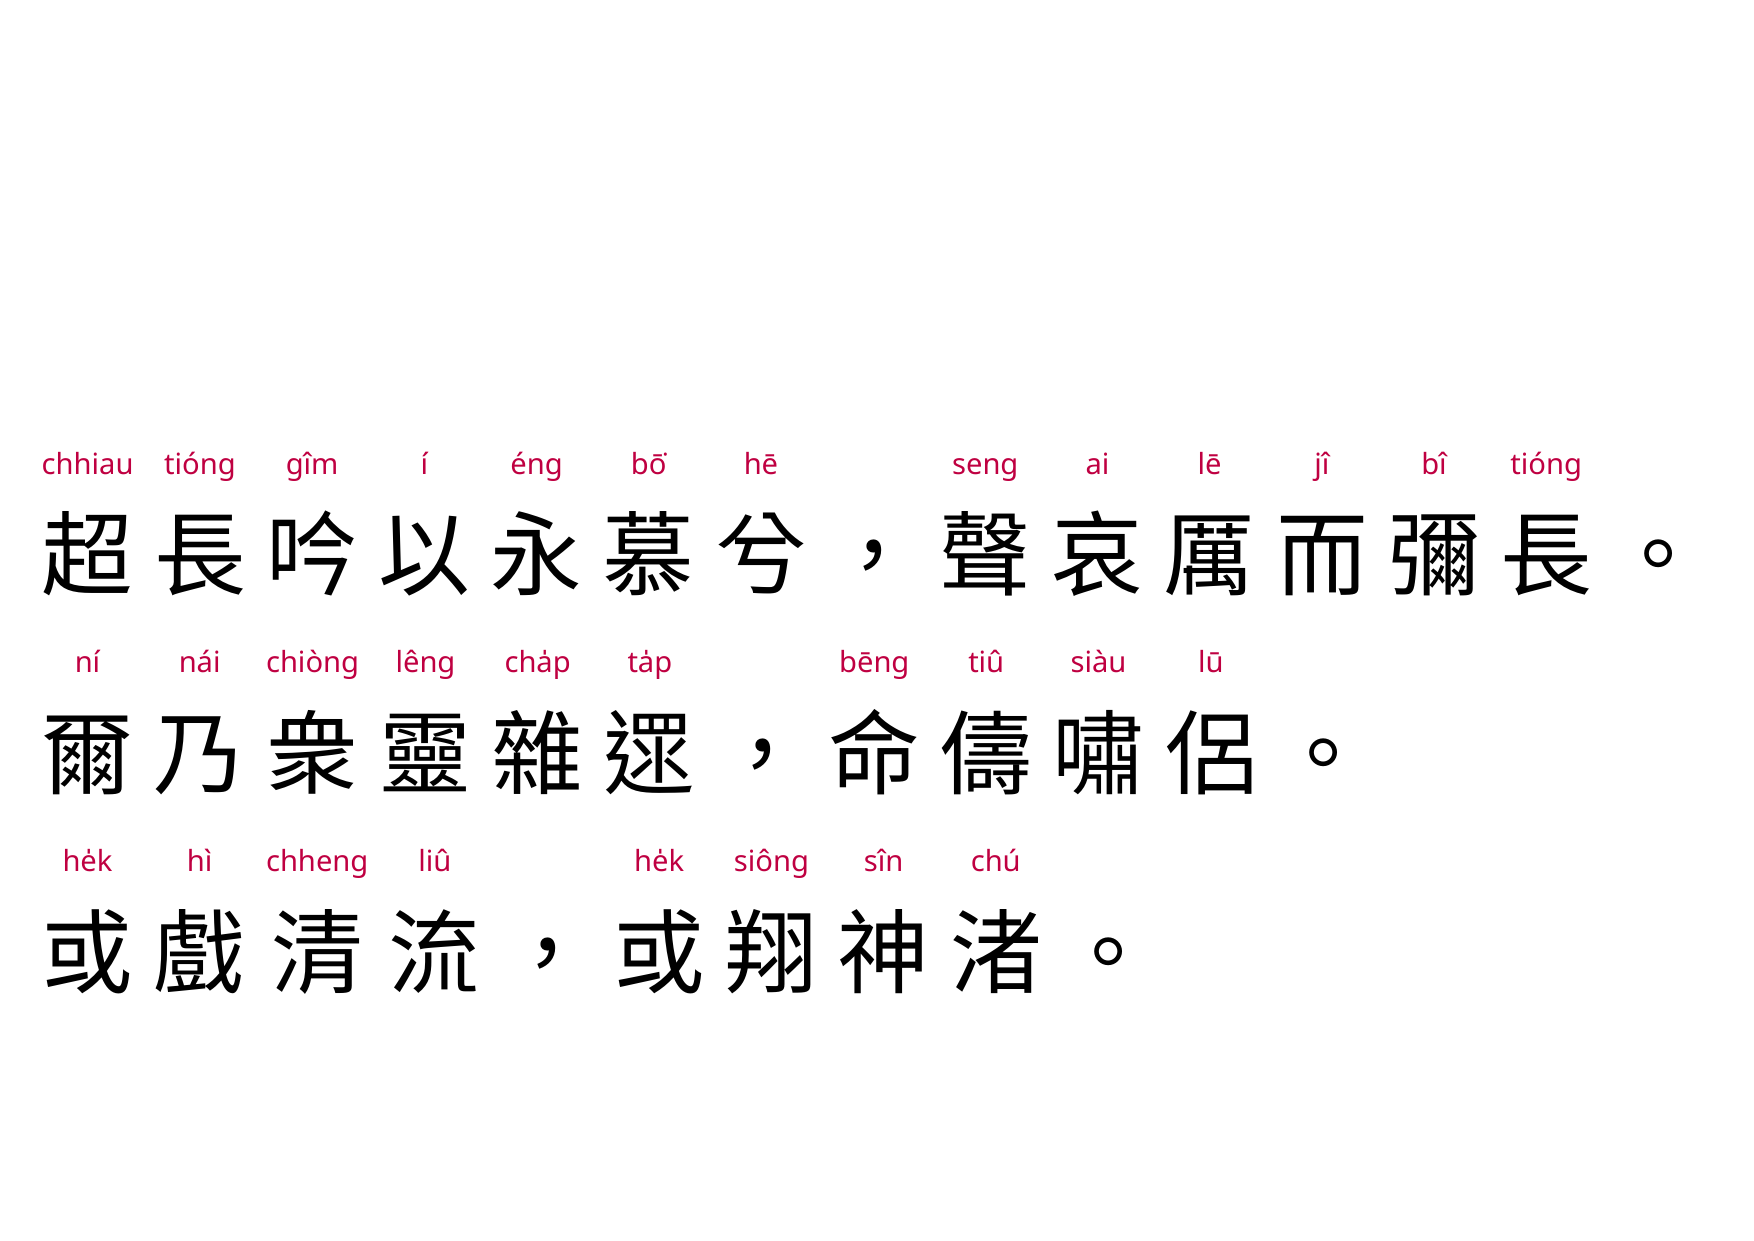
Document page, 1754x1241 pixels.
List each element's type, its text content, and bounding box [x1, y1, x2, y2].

text 餘û 情chêng 悅oa̍t 其kî 淑siok 美bí 兮hē ， 心sim 振chín 盪tōng 而jî 不put 怡î 。 無bû 良liông 媒mûi 以í 接chiap 歡hoan 兮hē ， 託thok 微bî 波pho 而jî 通thong 辭sû 。 願goān 誠sêng 素sò͘ 之chi 先sian 達ta̍t 兮hē ， 解kái 玉gio̍k 佩pōe 以í 要iàu 之chi 。 嗟chia 佳ka 人jîn 之chi 信sìn 修siu ， 羌kiuⁿ 習si̍p 禮lé 而jî 明bêng 詩si 。 抗khòng 瓊khiông 珶tē 以í 和hô 予hō͘ 兮hē ， 指chí 潛chiâm 淵ian 而jî 爲ūi 期kî 。 執chip 眷koàn 眷koàn 之chi 款khoán 實si̍t 兮hē ， 懼kū 斯su 靈lêng 之chi 我ngó͘ 欺khi 。 感kám 交kau 甫hú 之chi 棄khì 言giân 兮hē ， 悵tiòng 猶iû 豫ū 而jî 狐hô͘ 疑gî 。 收siu 和hô 顏gân 而jî 靜chēng 志chì 兮hē ， 申sin 禮lé 防hông 以í 自chū 持tî 。 於î 是sī 洛lo̍k 靈lêng 感kám 焉ian ， 徙sóa 倚í 彷hóng 徨hông 。 神sîn 光kong 離lī 合ha̍p ， 乍chàⁿ 陰im 乍chàⁿ 陽iông 。 竦chhióng 輕kheng 軀khu 以í 鶴ho̍k 立li̍p ， 若jio̍k 將chiong 飛hui 而jî 未bī 翔siông 。 踐chiān 椒chiau 塗tô͘ 之chi 郁hiok 烈lia̍t ， 步pō͘ 蘅hēng 薄po̍k 而jî 流liû 芳hong 。 超chhiau 長tióng 吟gîm 以í 永éng 慕bō͘ 兮hē ， 聲seng 哀ai 厲lē 而jî 彌bî 長tióng 。 爾ní 乃nái 衆chiòng 靈lêng 雜cha̍p 遝ta̍p ， 命bēng 儔tiû 嘯siàu 侶lū 。 或he̍k 戲hì 清chheng 流liû ， 或he̍k 翔siông 神sîn 渚chú 。 或he̍k 採chhái 明bêng 珠chu ， 或he̍k 拾si̍p 翠chhùi 羽ú 。 從chiông 南lâm 湘siong 之chi 二jī 妃hui ， 攜hê 漢hàn 濱pin 之chi 遊iû 女lú 。 嘆thàn 匏pû 瓜koa 之chi 無bû 匹phit 兮hē ， 詠éng 牽khian 牛giûⁿ 之chi 獨to̍k 處chhú 。 揚iông 輕kheng 袿koe 之chi 猗i 靡bī 兮hē ， 翳è 修siu 袖siù 以í 延iân 佇tī 。 體thé 迅sìn 飛hui 鳧hû ， 飄phiau 忽hut 若jio̍k 神sîn 。 凌lêng 波pho 微bî 步pō͘ ， 羅lô 襪boa̍t 生seng 塵tîn 。 動tōng 無bû 常siông 則chek ， 若jio̍k 危gûi 若jio̍k 安an 。 進chìn 止chí 難lân 期kî ， 若jio̍k 往óng 若jio̍k 還hoân 。 轉choán 眄biān 流liû 精cheng ， 光kong 潤jūn 玉gio̍k 顏gân 。 含hām 辭sū 未bī 吐thó͘ ， 氣khì 若jio̍k 幽iu 蘭lân 。 華hôa 容iông 婀o 娜ná ， 令lēng 我ngó͘ 忘bōng 餐chhan 。 [41, 443, 1695, 1013]
